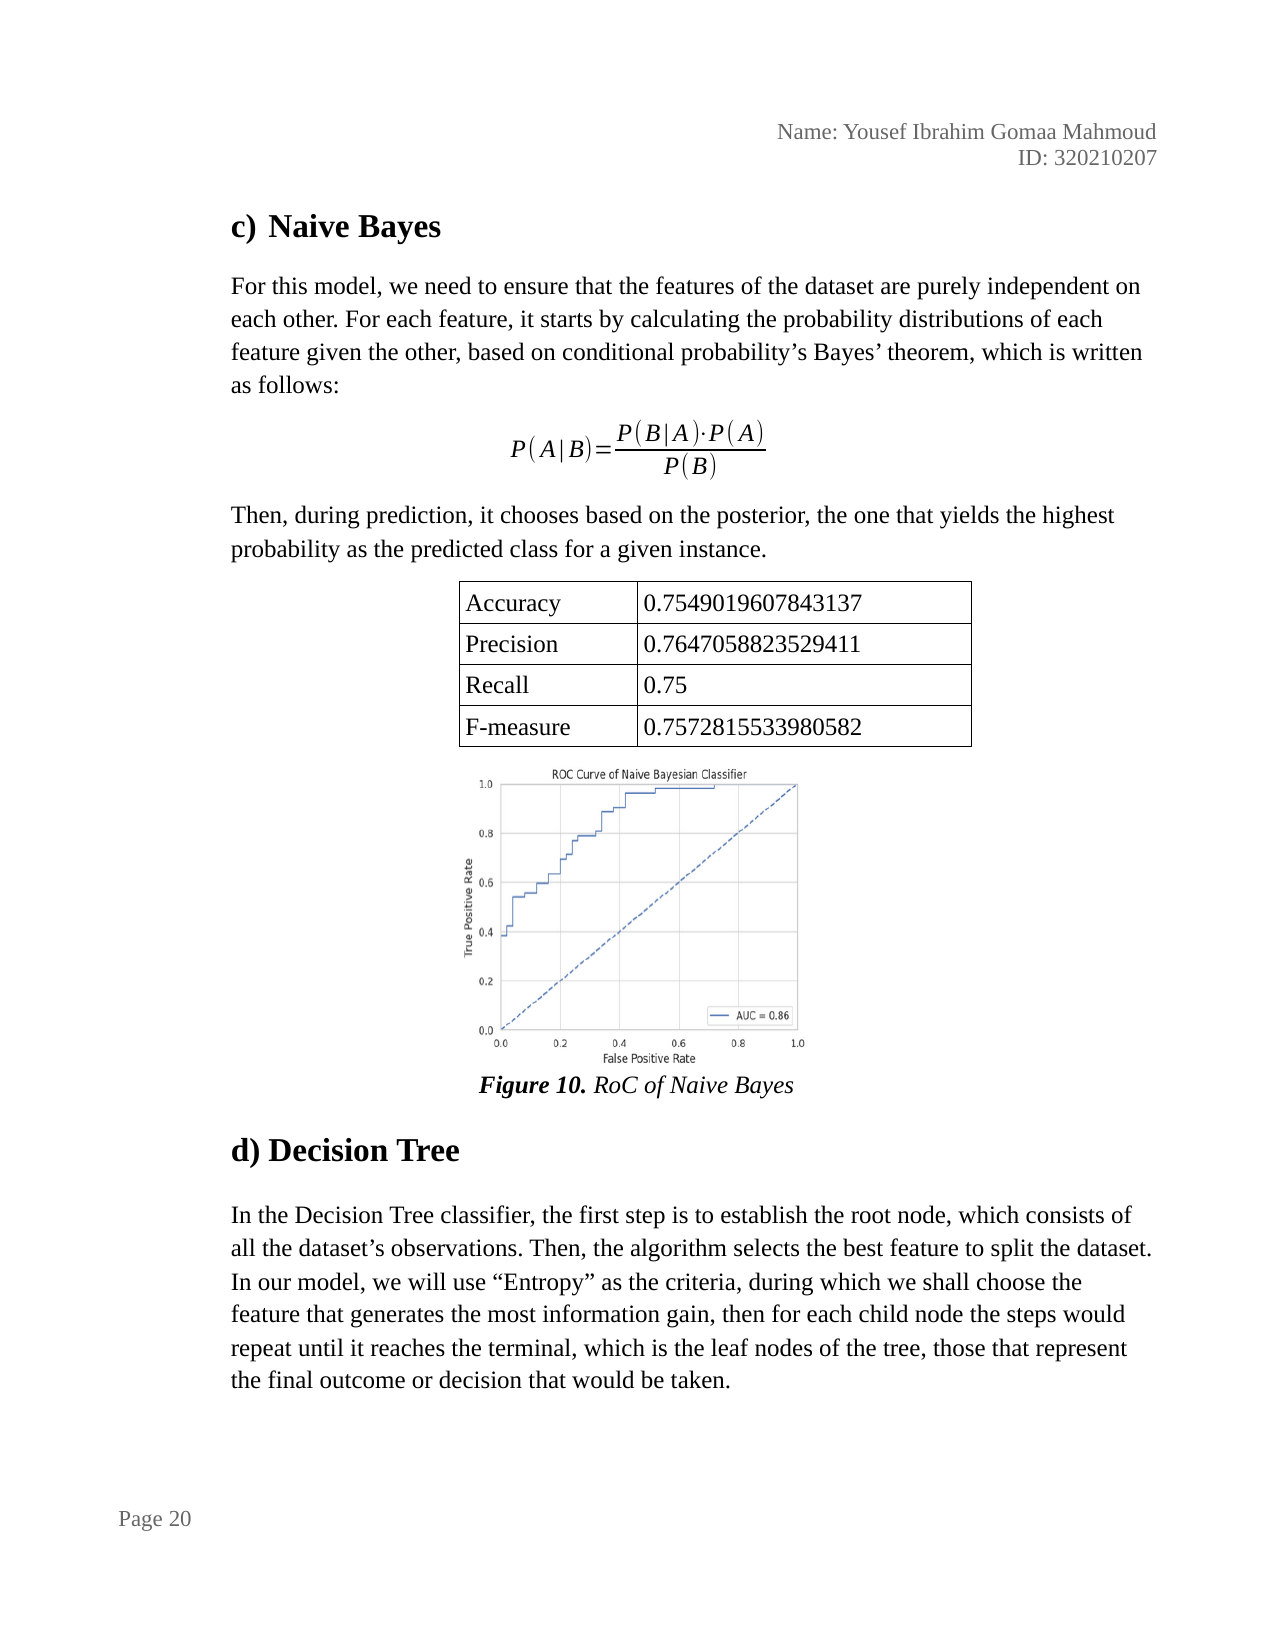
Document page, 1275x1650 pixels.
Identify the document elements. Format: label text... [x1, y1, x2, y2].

table_header Accuracy [460, 582, 637, 622]
list Decision Tree [231, 1130, 1157, 1168]
table_cell 0.75 [638, 665, 971, 705]
table_cell F-measure [460, 706, 637, 746]
table_cell 0.7572815533980582 [638, 706, 971, 746]
text Figure 10. RoC of Naive Bayes [118, 747, 1157, 1099]
list In the Decision Tree classifier, the first step is to establish the root node, which consists of all the dataset’s observations. Then, the algorithm selects the best feature to split the dataset. In our model, we will use “Entropy” as the criteria, during which we shall choose the feature that generates the most information gain, then for each child node the steps would repeat until it reaches the terminal, which is the leaf nodes of the tree, those that represent the final outcome or decision that would be taken. [193, 1201, 1157, 1394]
list Then, during prediction, it chooses based on the posterior, the one that yields the highest probability as the predicted class for a given instance. [193, 501, 1157, 562]
table_cell 0.7647058823529411 [638, 624, 971, 664]
table_cell Recall [460, 665, 637, 705]
picture [459, 767, 816, 1067]
list Naive Bayes [231, 207, 1157, 245]
list For this model, we need to ensure that the features of the dataset are purely independent on each other. For each feature, it starts by calculating the probability distributions of each feature given the other, based on conditional probability’s Bayes’ theorem, which is written as follows: [193, 271, 1157, 399]
table_cell Precision [460, 624, 637, 664]
table_header 0.7549019607843137 [638, 582, 971, 622]
